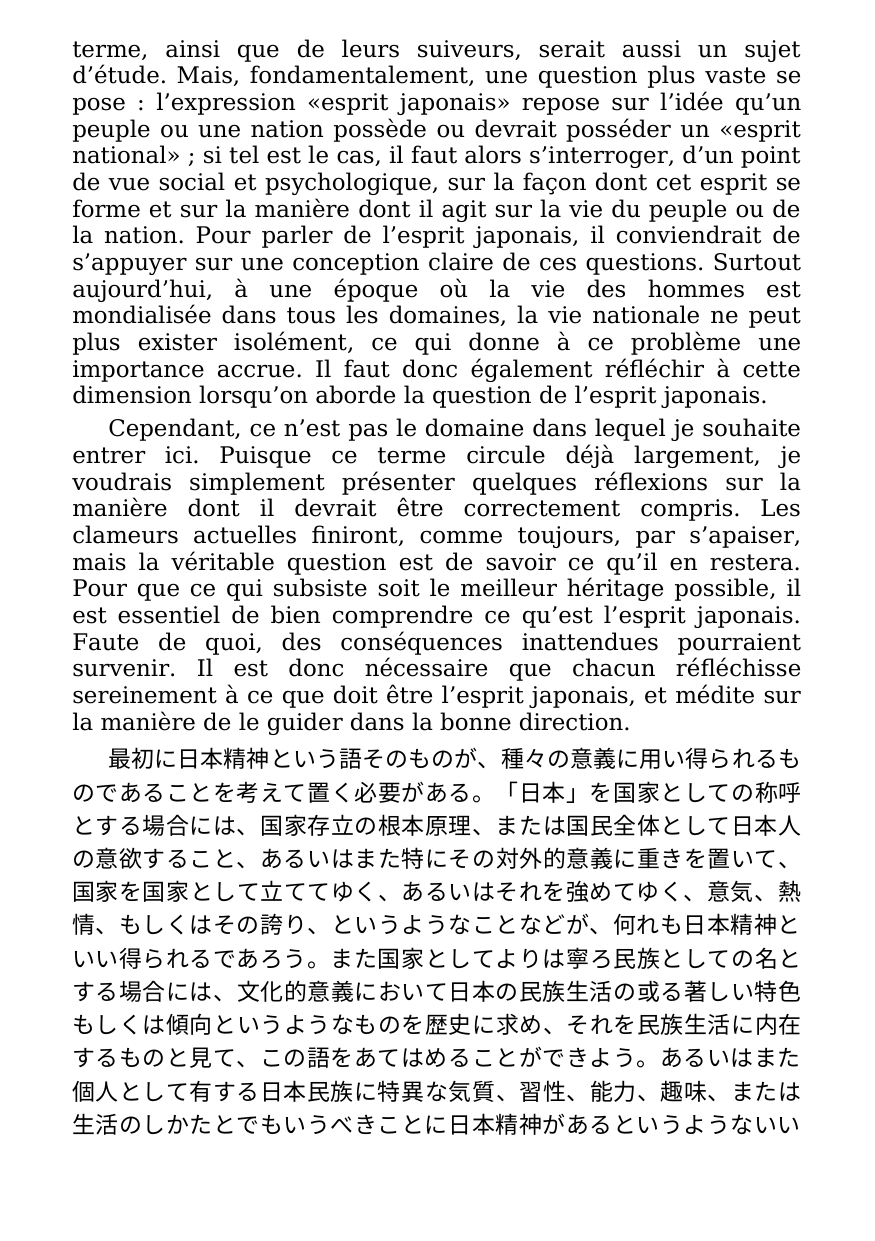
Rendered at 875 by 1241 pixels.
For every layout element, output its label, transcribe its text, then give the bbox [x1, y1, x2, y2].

text 最初に日本精神という語そのものが、種々の意義に用い得られるものであることを考えて置く必要がある。「日本」を国家としての称呼とする場合には、国家存立の根本原理、または国民全体として日本人の意欲すること、あるいはまた特にその対外的意義に重きを置いて、国家を国家として立ててゆく、あるいはそれを強めてゆく、意気、熱情、もしくはその誇り、というようなことなどが、何れも日本精神といい得られるであろう。また国家としてよりは寧ろ民族としての名とする場合には、文化的意義において日本の民族生活の或る著しい特色もしくは傾向というようなものを歴史に求め、それを民族生活に内在するものと見て、この語をあてはめることができよう。あるいはまた個人として有する日本民族に特異な気質、習性、能力、趣味、または生活のしかたとでもいうべきことに日本精神があるというようないい [72, 741, 802, 1140]
text terme, ainsi que de leurs suiveurs, serait aussi un sujet d’étude. Mais, fondamentalement, une question plus vaste se pose : l’expression «esprit japonais» repose sur l’idée qu’un peuple ou une nation possède ou devrait posséder un «esprit national» ; si tel est le cas, il faut alors s’interroger, d’un point de vue social et psychologique, sur la façon dont cet esprit se forme et sur la manière dont il agit sur la vie du peuple ou de la nation. Pour parler de l’esprit japonais, il conviendrait de s’appuyer sur une conception claire de ces questions. Surtout aujourd’hui, à une époque où la vie des hommes est mondialisée dans tous les domaines, la vie nationale ne peut plus exister isolément, ce qui donne à ce problème une importance accrue. Il faut donc également réfléchir à cette dimension lorsqu’on aborde la question de l’esprit japonais. [72, 36, 802, 409]
text Cependant, ce n’est pas le domaine dans lequel je souhaite entrer ici. Puisque ce terme circule déjà largement, je voudrais simplement présenter quelques réflexions sur la manière dont il devrait être correctement compris. Les clameurs actuelles finiront, comme toujours, par s’apaiser, mais la véritable question est de savoir ce qu’il en restera. Pour que ce qui subsiste soit le meilleur héritage possible, il est essentiel de bien comprendre ce qu’est l’esprit japonais. Faute de quoi, des conséquences inattendues pourraient survenir. Il est donc nécessaire que chacun réfléchisse sereinement à ce que doit être l’esprit japonais, et médite sur la manière de le guider dans la bonne direction. [72, 415, 802, 735]
